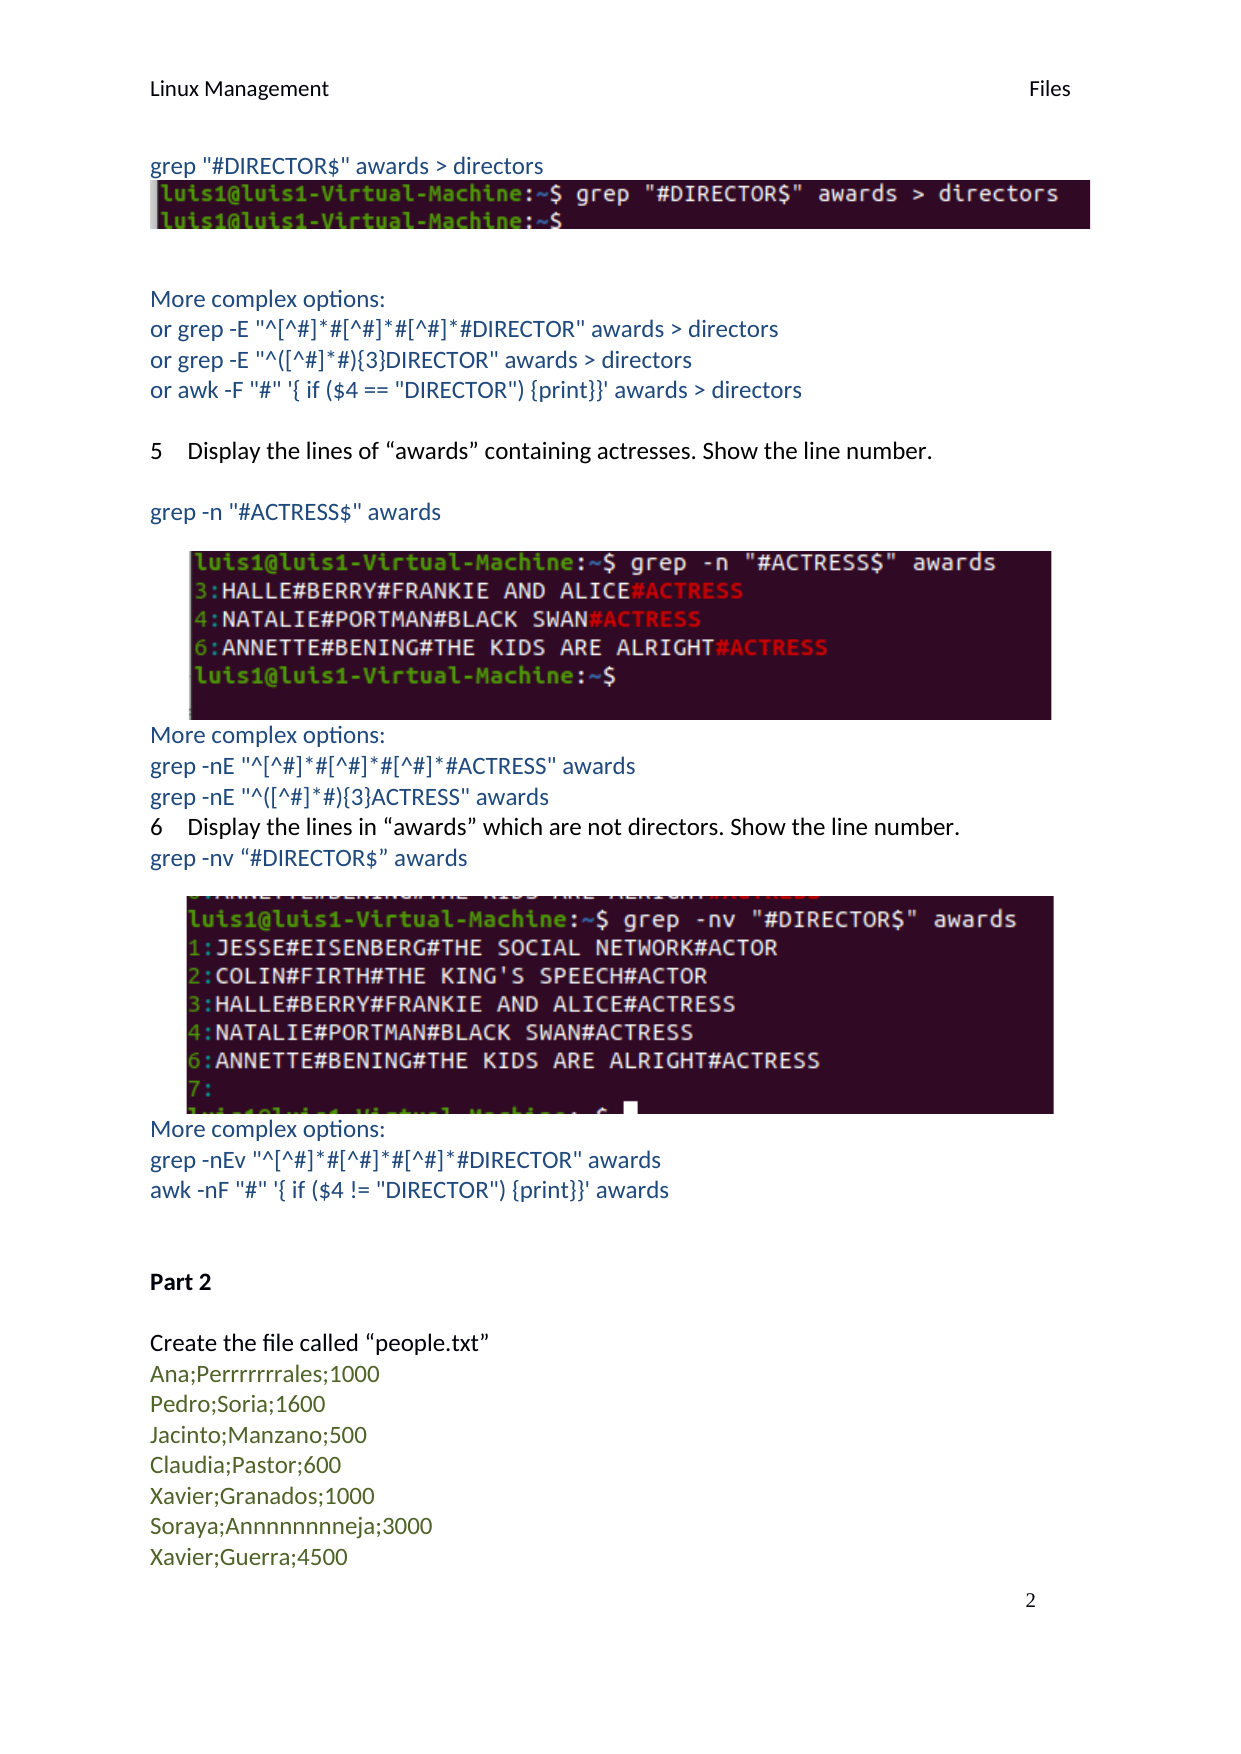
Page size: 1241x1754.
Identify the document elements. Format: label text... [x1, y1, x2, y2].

text grep -nE "^[^#]*#[^#]*#[^#]*#ACTRESS" awards [150, 750, 1090, 781]
text More complex options: [150, 606, 1090, 750]
text or grep -E "^[^#]*#[^#]*#[^#]*#DIRECTOR" awards > directors [150, 313, 1090, 344]
picture [186, 896, 1054, 1114]
text grep -nEv "^[^#]*#[^#]*#[^#]*#DIRECTOR" awards [150, 1144, 1090, 1174]
list Display the lines in “awards” which are not directors. Show the line number. [150, 811, 1090, 842]
list Display the lines of “awards” containing actresses. Show the line number. [150, 435, 1090, 466]
text grep "#DIRECTOR$" awards > directors [150, 150, 1090, 180]
text Xavier;Granados;1000 [150, 1480, 1090, 1510]
text Soraya;Annnnnnnneja;3000 [150, 1510, 1090, 1541]
text or awk -F "#" '{ if ($4 == "DIRECTOR") {print}}' awards > directors [150, 374, 1090, 405]
text Create the file called “people.txt” [150, 1327, 1090, 1358]
text Ana;Perrrrrrrales;1000 [150, 1358, 1090, 1388]
text grep -nv “#DIRECTOR$” awards [150, 842, 1090, 872]
text Claudia;Pastor;600 [150, 1449, 1090, 1480]
picture [188, 551, 1052, 720]
text grep -n "#ACTRESS$" awards [150, 496, 1090, 527]
text Xavier;Guerra;4500 [150, 1541, 1090, 1571]
text or grep -E "^([^#]*#){3}DIRECTOR" awards > directors [150, 344, 1090, 374]
text Part 2 [150, 1266, 1090, 1297]
text grep -nE "^([^#]*#){3}ACTRESS" awards [150, 781, 1090, 811]
text Jacinto;Manzano;500 [150, 1419, 1090, 1449]
text awk -nF "#" '{ if ($4 != "DIRECTOR") {print}}' awards [150, 1174, 1090, 1205]
text More complex options: [150, 283, 1090, 313]
picture [150, 180, 1091, 229]
text More complex options: [150, 951, 1090, 1144]
text Pedro;Soria;1600 [150, 1388, 1090, 1419]
